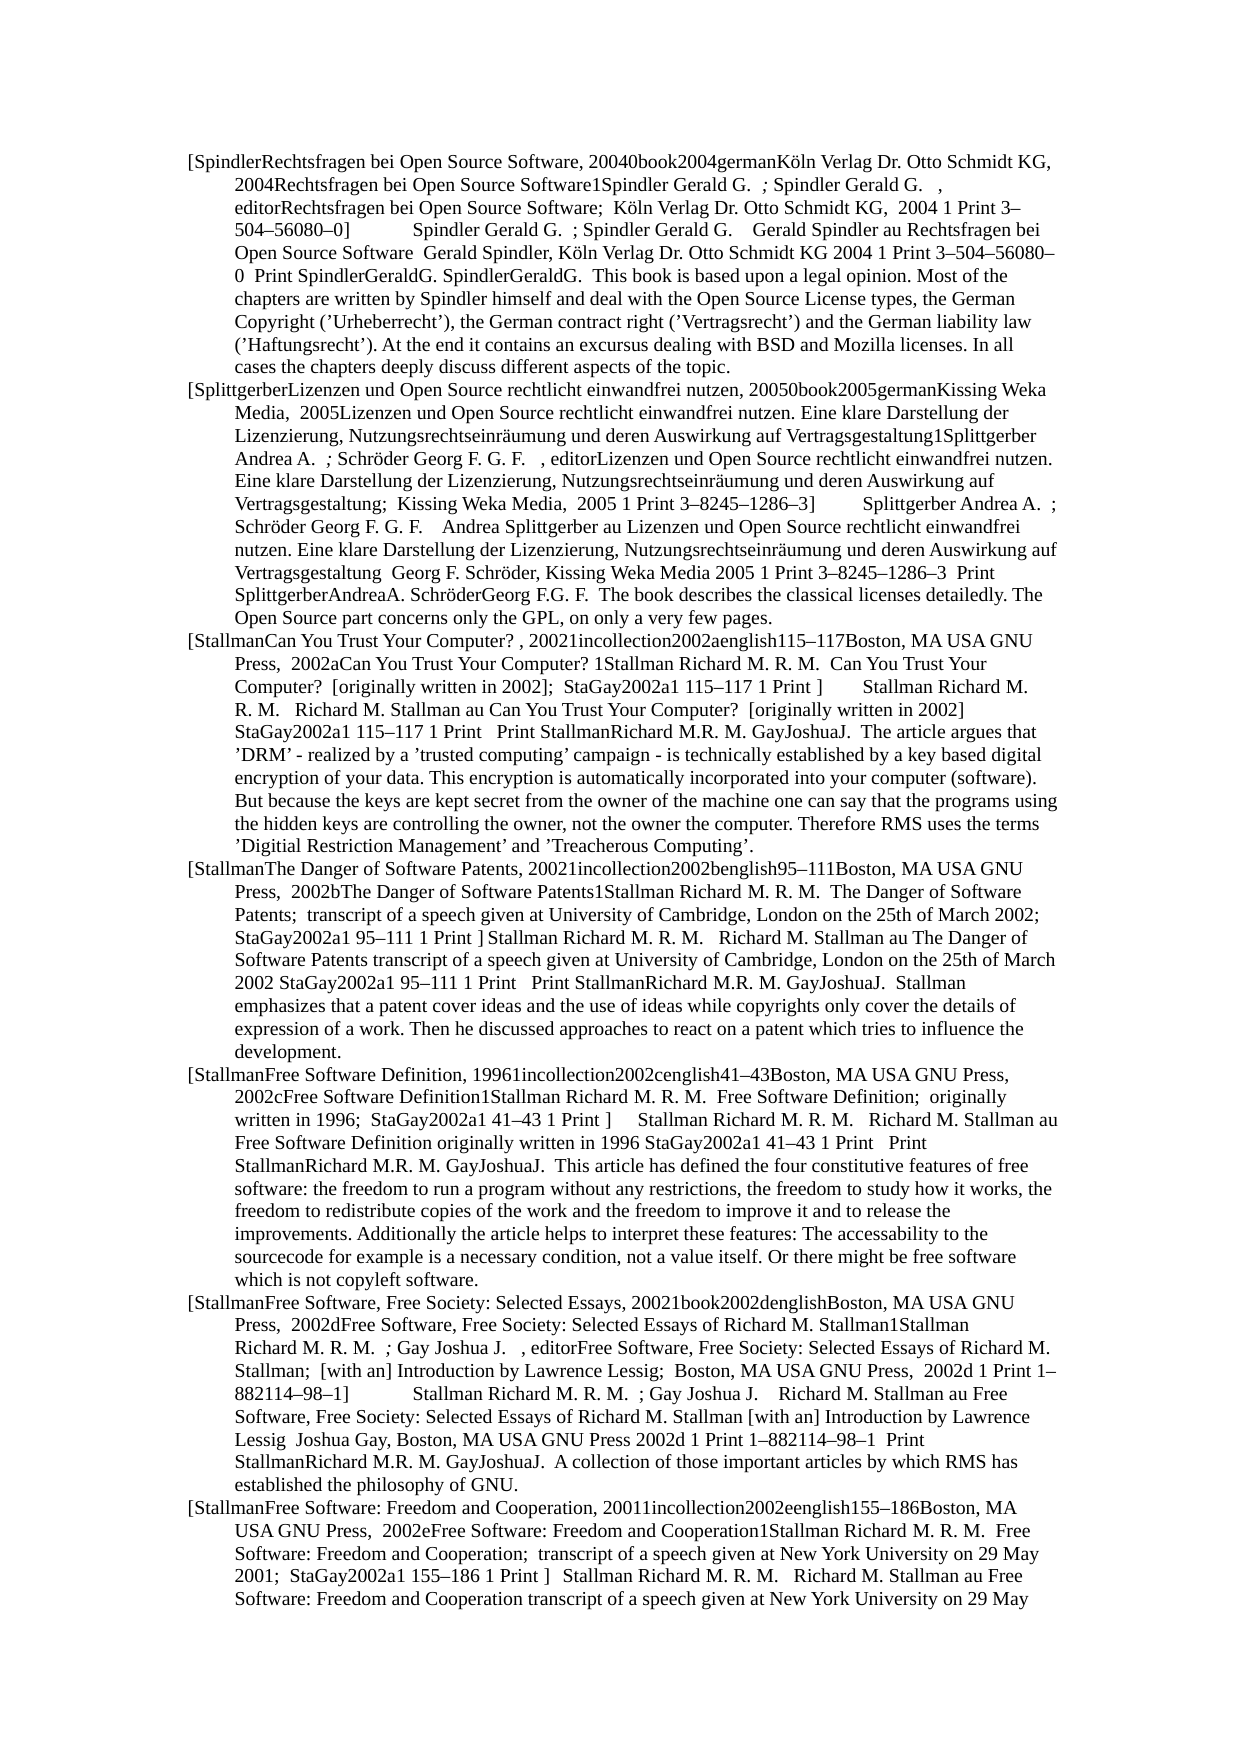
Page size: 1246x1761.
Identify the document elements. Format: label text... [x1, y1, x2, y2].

text [StallmanThe Danger of Software Patents, 20021incollection2002benglish95–111Boston, MA USA GNU Press, 2002bThe Danger of Software Patents1Stallman Richard M. R. M. The Danger of Software Patents; transcript of a speech given at University of Cambridge, London on the 25th of March 2002; StaGay2002a1 95–111 1 Print ] Stallman Richard M. R. M. Richard M. Stallman au The Danger of Software Patents transcript of a speech given at University of Cambridge, London on the 25th of March 2002 StaGay2002a1 95–111 1 Print Print StallmanRichard M.R. M. GayJoshuaJ. Stallman emphasizes that a patent cover ideas and the use of ideas while copyrights only cover the details of expression of a work. Then he discussed approaches to react on a patent which tries to influence the development. [187, 857, 1058, 1062]
text [StallmanFree Software Definition, 19961incollection2002cenglish41–43Boston, MA USA GNU Press, 2002cFree Software Definition1Stallman Richard M. R. M. Free Software Definition; originally written in 1996; StaGay2002a1 41–43 1 Print ] Stallman Richard M. R. M. Richard M. Stallman au Free Software Definition originally written in 1996 StaGay2002a1 41–43 1 Print Print StallmanRichard M.R. M. GayJoshuaJ. This article has defined the four constitutive features of free software: the freedom to run a program without any restrictions, the freedom to study how it works, the freedom to redistribute copies of the work and the freedom to improve it and to release the improvements. Additionally the article helps to interpret these features: The accessability to the sourcecode for example is a necessary condition, not a value itself. Or there might be free software which is not copyleft software. [187, 1062, 1058, 1291]
text [StallmanCan You Trust Your Computer? , 20021incollection2002aenglish115–117Boston, MA USA GNU Press, 2002aCan You Trust Your Computer? 1Stallman Richard M. R. M. Can You Trust Your Computer? [originally written in 2002]; StaGay2002a1 115–117 1 Print ] Stallman Richard M. R. M. Richard M. Stallman au Can You Trust Your Computer? [originally written in 2002] StaGay2002a1 115–117 1 Print Print StallmanRichard M.R. M. GayJoshuaJ. The article argues that ’DRM’ - realized by a ’trusted computing’ campaign - is technically established by a key based digital encryption of your data. This encryption is automatically incorporated into your computer (software). But because the keys are kept secret from the owner of the machine one can say that the programs using the hidden keys are controlling the owner, not the owner the computer. Therefore RMS uses the terms ’Digitial Restriction Management’ and ’Treacherous Computing’. [187, 629, 1058, 857]
text [StallmanFree Software, Free Society: Selected Essays, 20021book2002denglishBoston, MA USA GNU Press, 2002dFree Software, Free Society: Selected Essays of Richard M. Stallman1Stallman Richard M. R. M. ; Gay Joshua J. , editorFree Software, Free Society: Selected Essays of Richard M. Stallman; [with an] Introduction by Lawrence Lessig; Boston, MA USA GNU Press, 2002d 1 Print 1–882114–98–1] Stallman Richard M. R. M. ; Gay Joshua J. Richard M. Stallman au Free Software, Free Society: Selected Essays of Richard M. Stallman [with an] Introduction by Lawrence Lessig Joshua Gay, Boston, MA USA GNU Press 2002d 1 Print 1–882114–98–1 Print StallmanRichard M.R. M. GayJoshuaJ. A collection of those important articles by which RMS has established the philosophy of GNU. [187, 1291, 1058, 1496]
text [StallmanFree Software: Freedom and Cooperation, 20011incollection2002eenglish155–186Boston, MA USA GNU Press, 2002eFree Software: Freedom and Cooperation1Stallman Richard M. R. M. Free Software: Freedom and Cooperation; transcript of a speech given at New York University on 29 May 2001; StaGay2002a1 155–186 1 Print ] Stallman Richard M. R. M. Richard M. Stallman au Free Software: Freedom and Cooperation transcript of a speech given at New York University on 29 May [187, 1496, 1058, 1610]
text [SpindlerRechtsfragen bei Open Source Software, 20040book2004germanKöln Verlag Dr. Otto Schmidt KG, 2004Rechtsfragen bei Open Source Software1Spindler Gerald G. ; Spindler Gerald G. , editorRechtsfragen bei Open Source Software; Köln Verlag Dr. Otto Schmidt KG, 2004 1 Print 3–504–56080–0] Spindler Gerald G. ; Spindler Gerald G. Gerald Spindler au Rechtsfragen bei Open Source Software Gerald Spindler, Köln Verlag Dr. Otto Schmidt KG 2004 1 Print 3–504–56080–0 Print SpindlerGeraldG. SpindlerGeraldG. This book is based upon a legal opinion. Most of the chapters are written by Spindler himself and deal with the Open Source License types, the German Copyright (’Urheberrecht’), the German contract right (’Vertragsrecht’) and the German liability law (’Haftungsrecht’). At the end it contains an excursus dealing with BSD and Mozilla licenses. In all cases the chapters deeply discuss different aspects of the topic. [187, 150, 1058, 378]
text [SplittgerberLizenzen und Open Source rechtlicht einwandfrei nutzen, 20050book2005germanKissing Weka Media, 2005Lizenzen und Open Source rechtlicht einwandfrei nutzen. Eine klare Darstellung der Lizenzierung, Nutzungsrechtseinräumung und deren Auswirkung auf Vertragsgestaltung1Splittgerber Andrea A. ; Schröder Georg F. G. F. , editorLizenzen und Open Source rechtlicht einwandfrei nutzen. Eine klare Darstellung der Lizenzierung, Nutzungsrechtseinräumung und deren Auswirkung auf Vertragsgestaltung; Kissing Weka Media, 2005 1 Print 3–8245–1286–3] Splittgerber Andrea A. ; Schröder Georg F. G. F. Andrea Splittgerber au Lizenzen und Open Source rechtlicht einwandfrei nutzen. Eine klare Darstellung der Lizenzierung, Nutzungsrechtseinräumung und deren Auswirkung auf Vertragsgestaltung Georg F. Schröder, Kissing Weka Media 2005 1 Print 3–8245–1286–3 Print SplittgerberAndreaA. SchröderGeorg F.G. F. The book describes the classical licenses detailedly. The Open Source part concerns only the GPL, on only a very few pages. [187, 378, 1058, 629]
